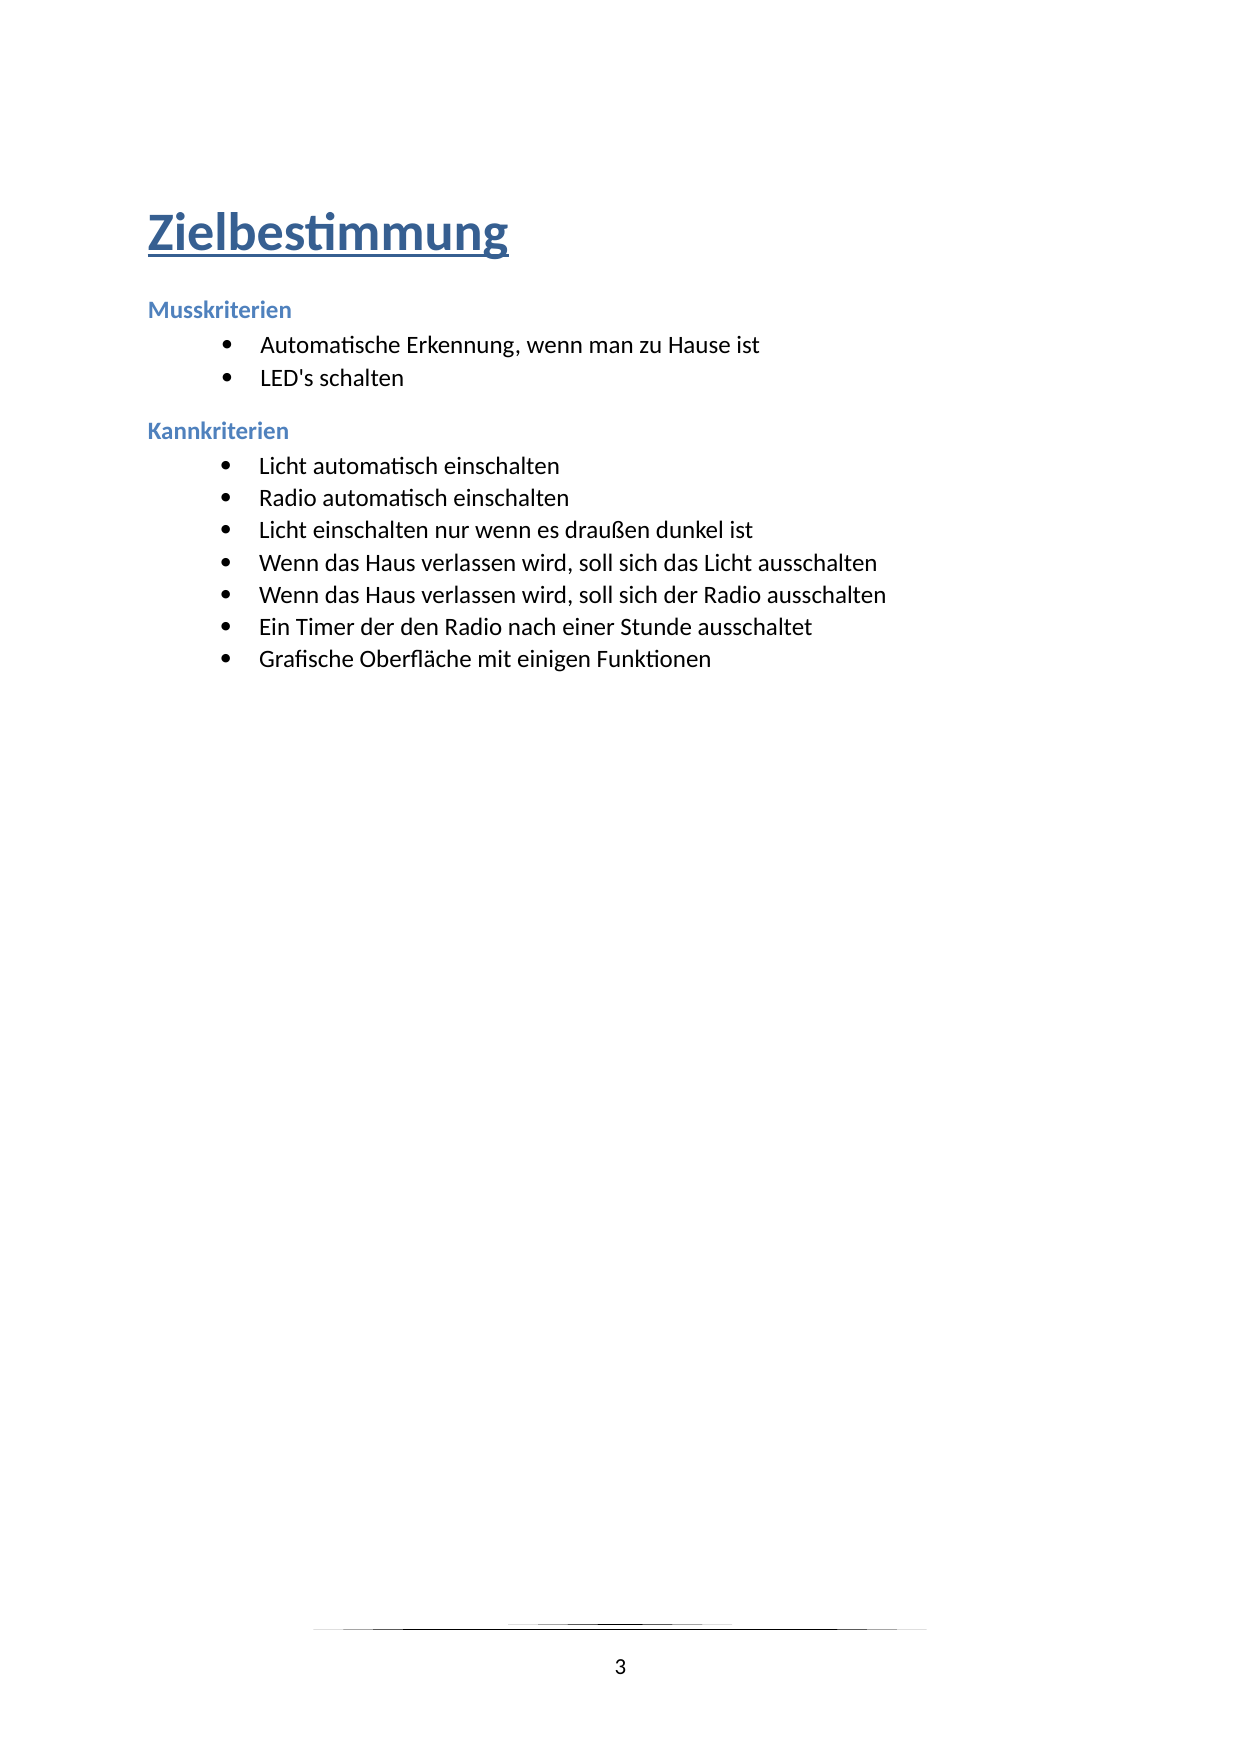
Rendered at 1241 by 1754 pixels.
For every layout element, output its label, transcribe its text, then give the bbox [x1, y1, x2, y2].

list Licht einschalten nur wenn es draußen dunkel ist [221, 514, 1093, 545]
list Wenn das Haus verlassen wird, soll sich der Radio ausschalten [221, 579, 1093, 609]
list Grafische Oberfläche mit einigen Funktionen [221, 644, 1093, 674]
subtitle Musskriterien [148, 294, 1093, 325]
list LED's schalten [223, 362, 1093, 392]
list Radio automatisch einschalten [221, 482, 1093, 513]
subtitle Zielbestimmung [148, 198, 1093, 264]
list Automatische Erkennung, wenn man zu Hause ist [223, 329, 1093, 360]
list Licht automatisch einschalten [221, 450, 1093, 480]
list Wenn das Haus verlassen wird, soll sich das Licht ausschalten [221, 547, 1093, 577]
subtitle Kannkriterien [148, 415, 1093, 445]
list Ein Timer der den Radio nach einer Stunde ausschaltet [221, 611, 1093, 642]
